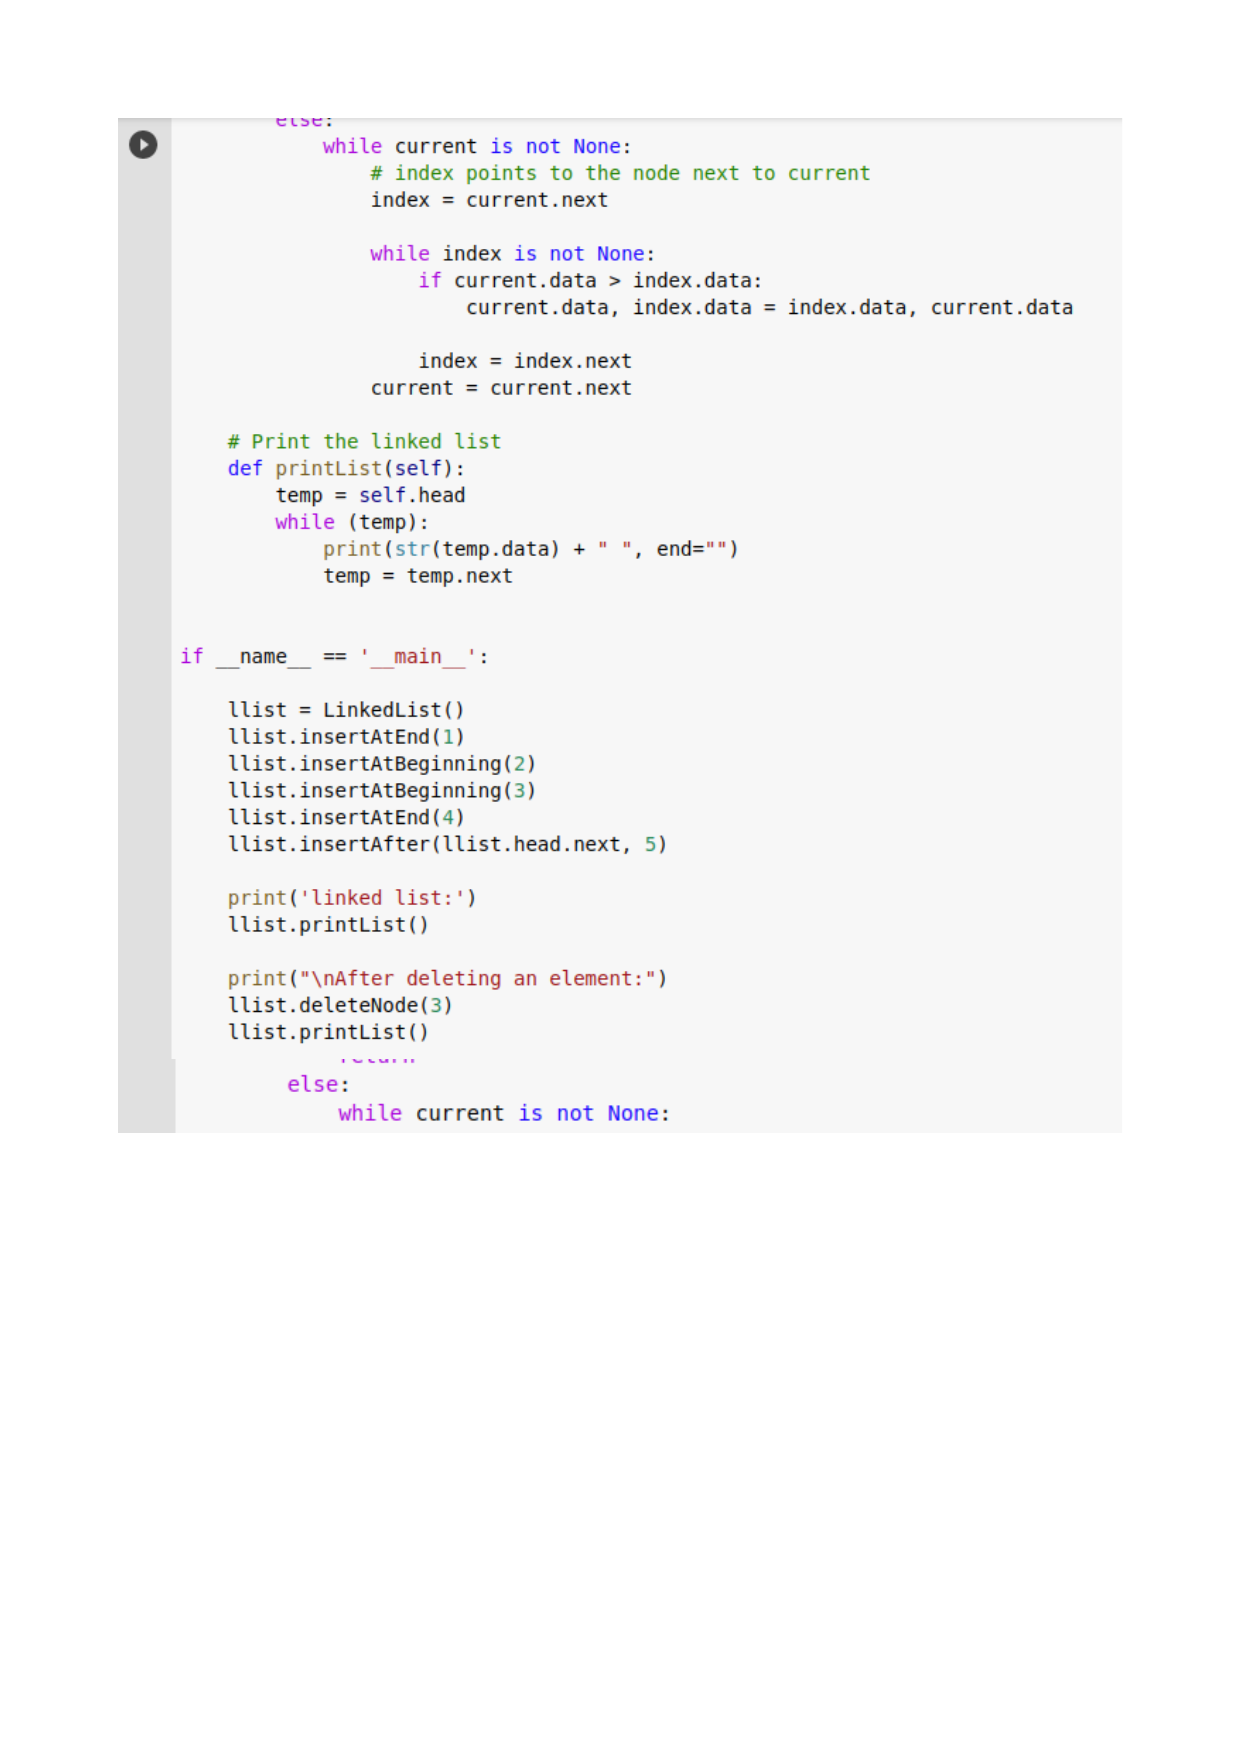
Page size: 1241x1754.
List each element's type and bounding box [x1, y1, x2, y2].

picture [118, 118, 1123, 1133]
